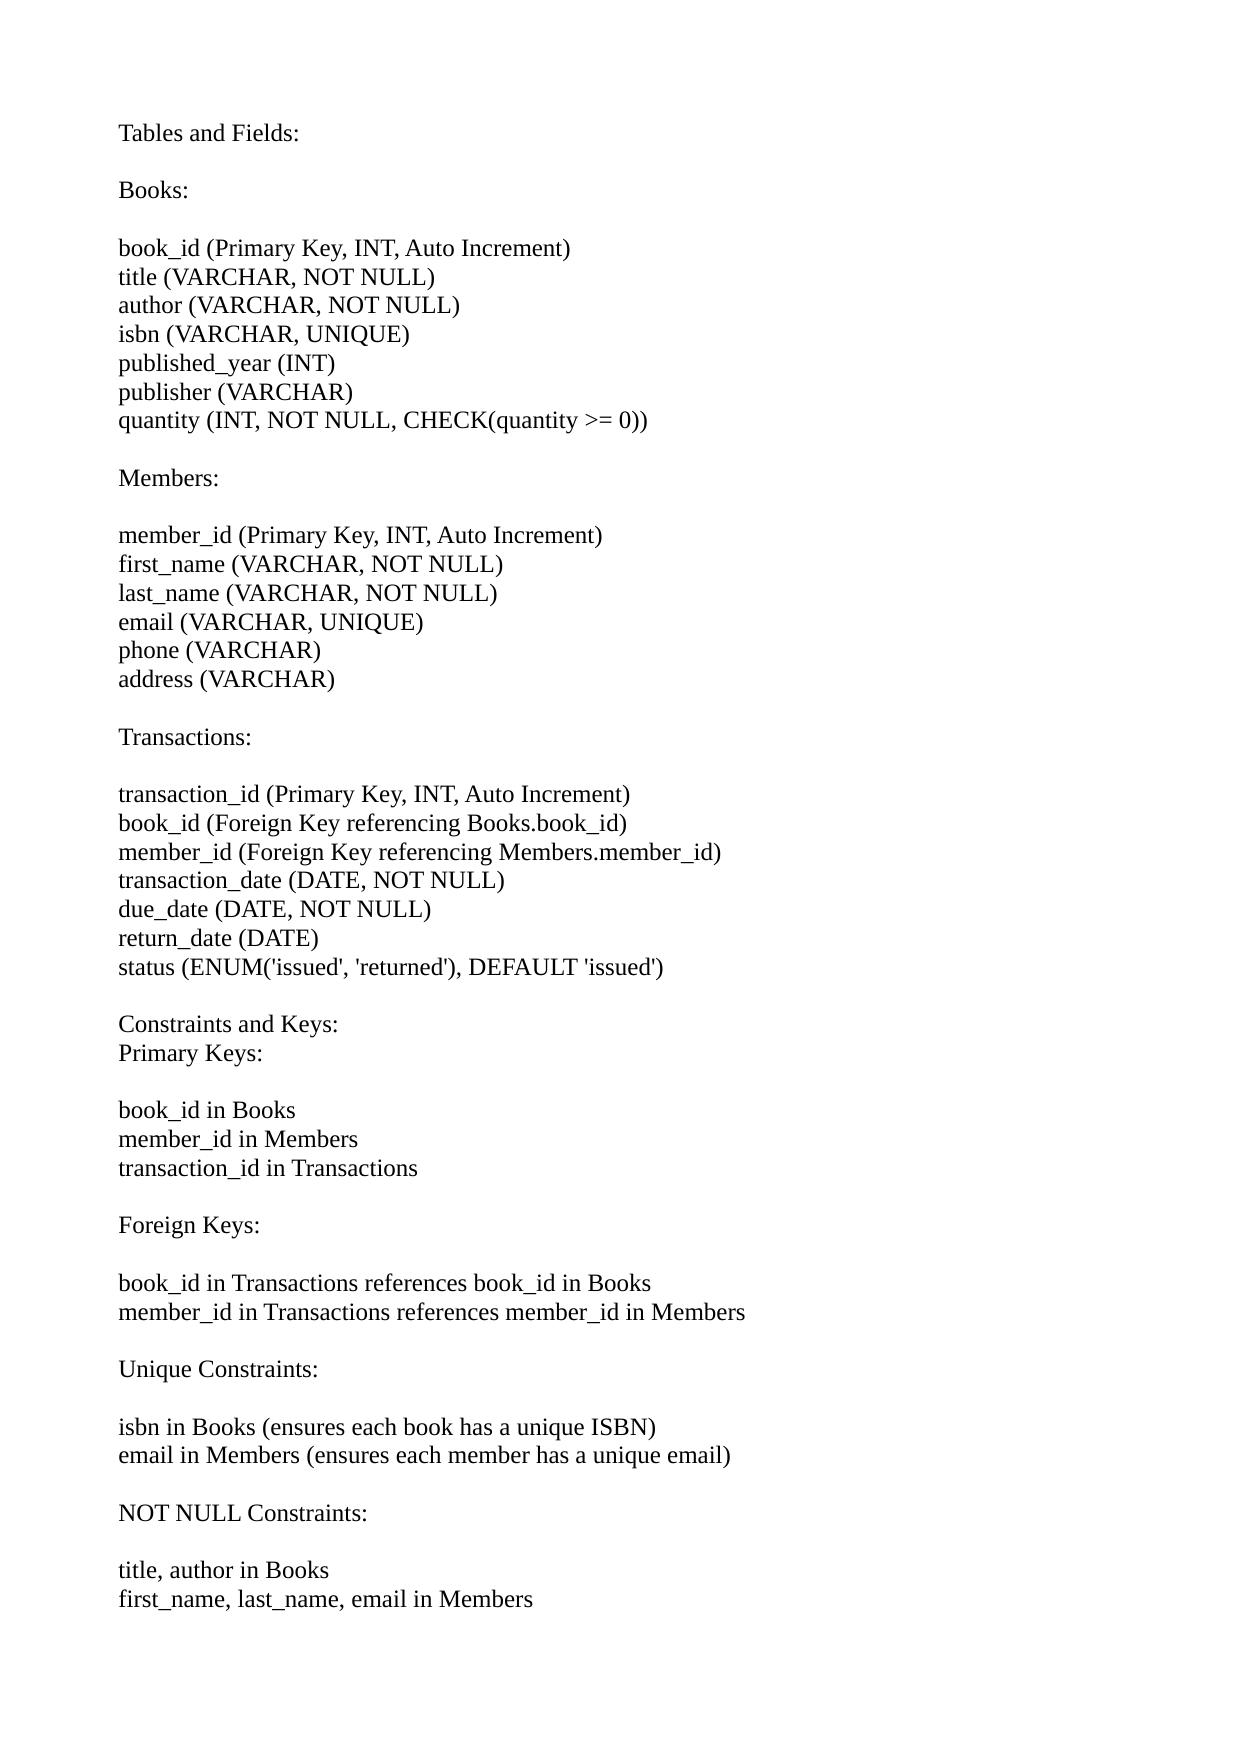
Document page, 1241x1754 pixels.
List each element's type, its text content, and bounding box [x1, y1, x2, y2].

text author (VARCHAR, NOT NULL) [118, 291, 1122, 319]
text book_id (Foreign Key referencing Books.book_id) [118, 808, 1122, 837]
text published_year (INT) [118, 348, 1122, 377]
text quantity (INT, NOT NULL, CHECK(quantity >= 0)) [118, 406, 1122, 434]
text Primary Keys: [118, 1038, 1122, 1067]
text book_id in Transactions references book_id in Books [118, 1268, 1122, 1297]
text title, author in Books [118, 1556, 1122, 1584]
text transaction_id in Transactions [118, 1153, 1122, 1182]
text Unique Constraints: [118, 1354, 1122, 1383]
text NOT NULL Constraints: [118, 1498, 1122, 1527]
text address (VARCHAR) [118, 664, 1122, 693]
text Books: [118, 176, 1122, 204]
text Members: [118, 463, 1122, 492]
text publisher (VARCHAR) [118, 377, 1122, 406]
text book_id (Primary Key, INT, Auto Increment) [118, 233, 1122, 262]
text Foreign Keys: [118, 1211, 1122, 1239]
text title (VARCHAR, NOT NULL) [118, 262, 1122, 291]
text Tables and Fields: [118, 118, 1122, 147]
text book_id in Books [118, 1096, 1122, 1124]
text status (ENUM('issued', 'returned'), DEFAULT 'issued') [118, 952, 1122, 981]
text isbn (VARCHAR, UNIQUE) [118, 319, 1122, 348]
text transaction_date (DATE, NOT NULL) [118, 866, 1122, 894]
text member_id (Primary Key, INT, Auto Increment) [118, 521, 1122, 549]
text Constraints and Keys: [118, 1009, 1122, 1038]
text Transactions: [118, 722, 1122, 751]
text transaction_id (Primary Key, INT, Auto Increment) [118, 779, 1122, 808]
text member_id (Foreign Key referencing Members.member_id) [118, 837, 1122, 866]
text member_id in Transactions references member_id in Members [118, 1297, 1122, 1326]
text due_date (DATE, NOT NULL) [118, 894, 1122, 923]
text isbn in Books (ensures each book has a unique ISBN) [118, 1412, 1122, 1441]
text return_date (DATE) [118, 923, 1122, 952]
text first_name (VARCHAR, NOT NULL) [118, 549, 1122, 578]
text member_id in Members [118, 1124, 1122, 1153]
text first_name, last_name, email in Members [118, 1584, 1122, 1613]
text email (VARCHAR, UNIQUE) [118, 607, 1122, 636]
text email in Members (ensures each member has a unique email) [118, 1441, 1122, 1469]
text last_name (VARCHAR, NOT NULL) [118, 578, 1122, 607]
text phone (VARCHAR) [118, 636, 1122, 664]
